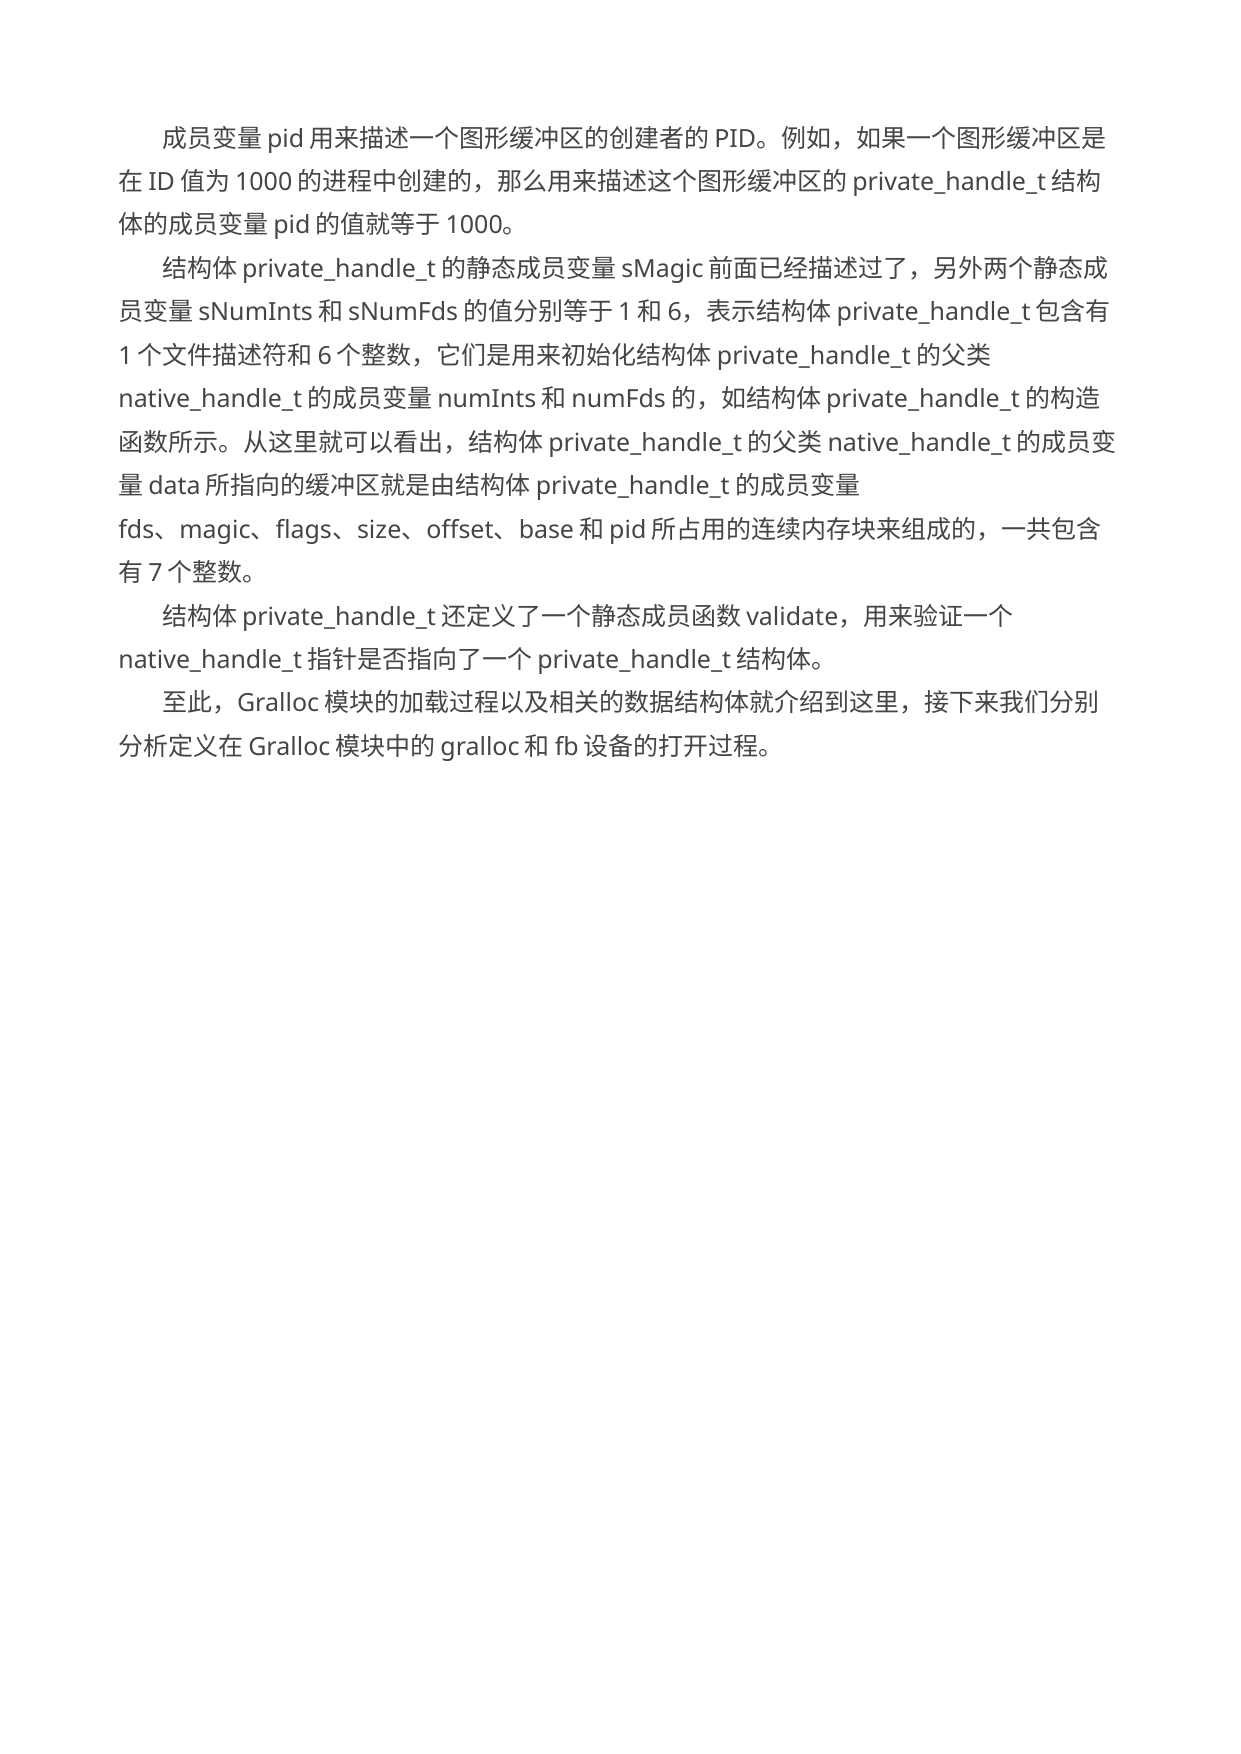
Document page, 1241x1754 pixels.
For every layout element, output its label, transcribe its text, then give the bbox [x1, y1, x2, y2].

text 结构体private_handle_t的静态成员变量sMagic前面已经描述过了，另外两个静态成员变量sNumInts和sNumFds的值分别等于1和6，表示结构体private_handle_t包含有1个文件描述符和6个整数，它们是用来初始化结构体private_handle_t的父类native_handle_t的成员变量numInts和numFds的，如结构体private_handle_t的构造函数所示。从这里就可以看出，结构体private_handle_t的父类native_handle_t的成员变量data所指向的缓冲区就是由结构体private_handle_t的成员变量fds、magic、flags、size、offset、base和pid所占用的连续内存块来组成的，一共包含有7个整数。 [118, 248, 1122, 589]
text 成员变量pid用来描述一个图形缓冲区的创建者的PID。例如，如果一个图形缓冲区是在ID值为1000的进程中创建的，那么用来描述这个图形缓冲区的private_handle_t结构体的成员变量pid的值就等于1000。 [118, 118, 1122, 241]
text 至此，Gralloc模块的加载过程以及相关的数据结构体就介绍到这里，接下来我们分别分析定义在Gralloc模块中的gralloc和fb设备的打开过程。 [118, 683, 1122, 762]
text 结构体private_handle_t还定义了一个静态成员函数validate，用来验证一个native_handle_t指针是否指向了一个private_handle_t结构体。 [118, 596, 1122, 676]
